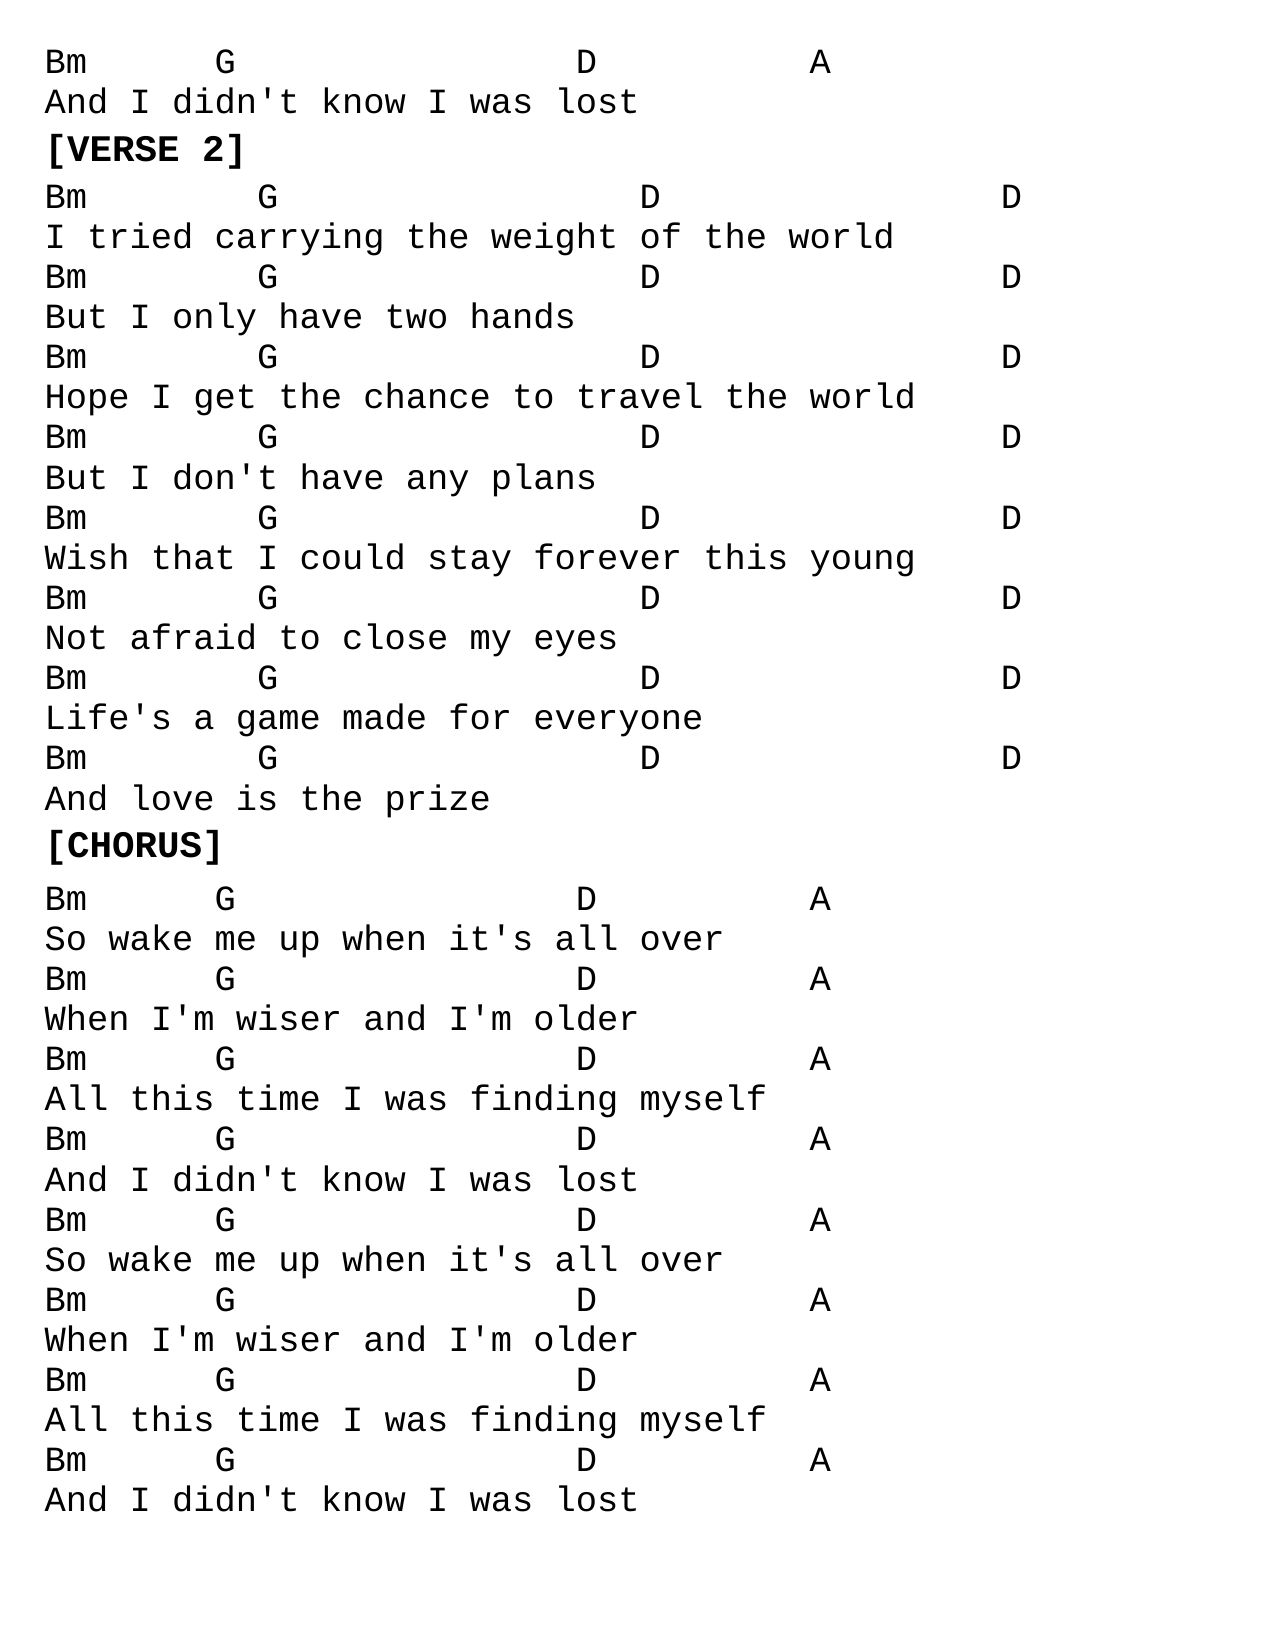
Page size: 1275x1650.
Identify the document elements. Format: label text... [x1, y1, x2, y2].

text When I'm wiser and I'm older [44, 1001, 1231, 1041]
text And love is the prize [44, 780, 1231, 821]
text Bm G D A [44, 1121, 1231, 1161]
text I tried carrying the weight of the world [44, 219, 1231, 259]
text All this time I was finding myself [44, 1081, 1231, 1121]
text When I'm wiser and I'm older [44, 1322, 1231, 1362]
text Wish that I could stay forever this young [44, 540, 1231, 580]
text Not afraid to close my eyes [44, 620, 1231, 660]
text Bm G D A [44, 961, 1231, 1001]
subtitle [VERSE 2] [44, 130, 1231, 173]
text And I didn't know I was lost [44, 84, 1231, 124]
text All this time I was finding myself [44, 1402, 1231, 1442]
text Bm G D D [44, 179, 1231, 219]
text Bm G D A [44, 44, 1231, 84]
text So wake me up when it's all over [44, 1242, 1231, 1282]
text Hope I get the chance to travel the world [44, 379, 1231, 419]
text Bm G D A [44, 881, 1231, 921]
text And I didn't know I was lost [44, 1482, 1231, 1522]
text Bm G D D [44, 339, 1231, 379]
text Bm G D A [44, 1442, 1231, 1482]
text Bm G D A [44, 1362, 1231, 1402]
text Bm G D A [44, 1041, 1231, 1081]
text And I didn't know I was lost [44, 1161, 1231, 1202]
text Bm G D A [44, 1202, 1231, 1242]
text Bm G D A [44, 1282, 1231, 1322]
text Bm G D D [44, 419, 1231, 459]
text Bm G D D [44, 580, 1231, 620]
text But I only have two hands [44, 299, 1231, 339]
text But I don't have any plans [44, 459, 1231, 500]
text Bm G D D [44, 660, 1231, 700]
text Life's a game made for everyone [44, 700, 1231, 740]
text Bm G D D [44, 740, 1231, 780]
text Bm G D D [44, 500, 1231, 540]
subtitle [CHORUS] [44, 826, 1231, 869]
text Bm G D D [44, 259, 1231, 299]
text So wake me up when it's all over [44, 921, 1231, 961]
